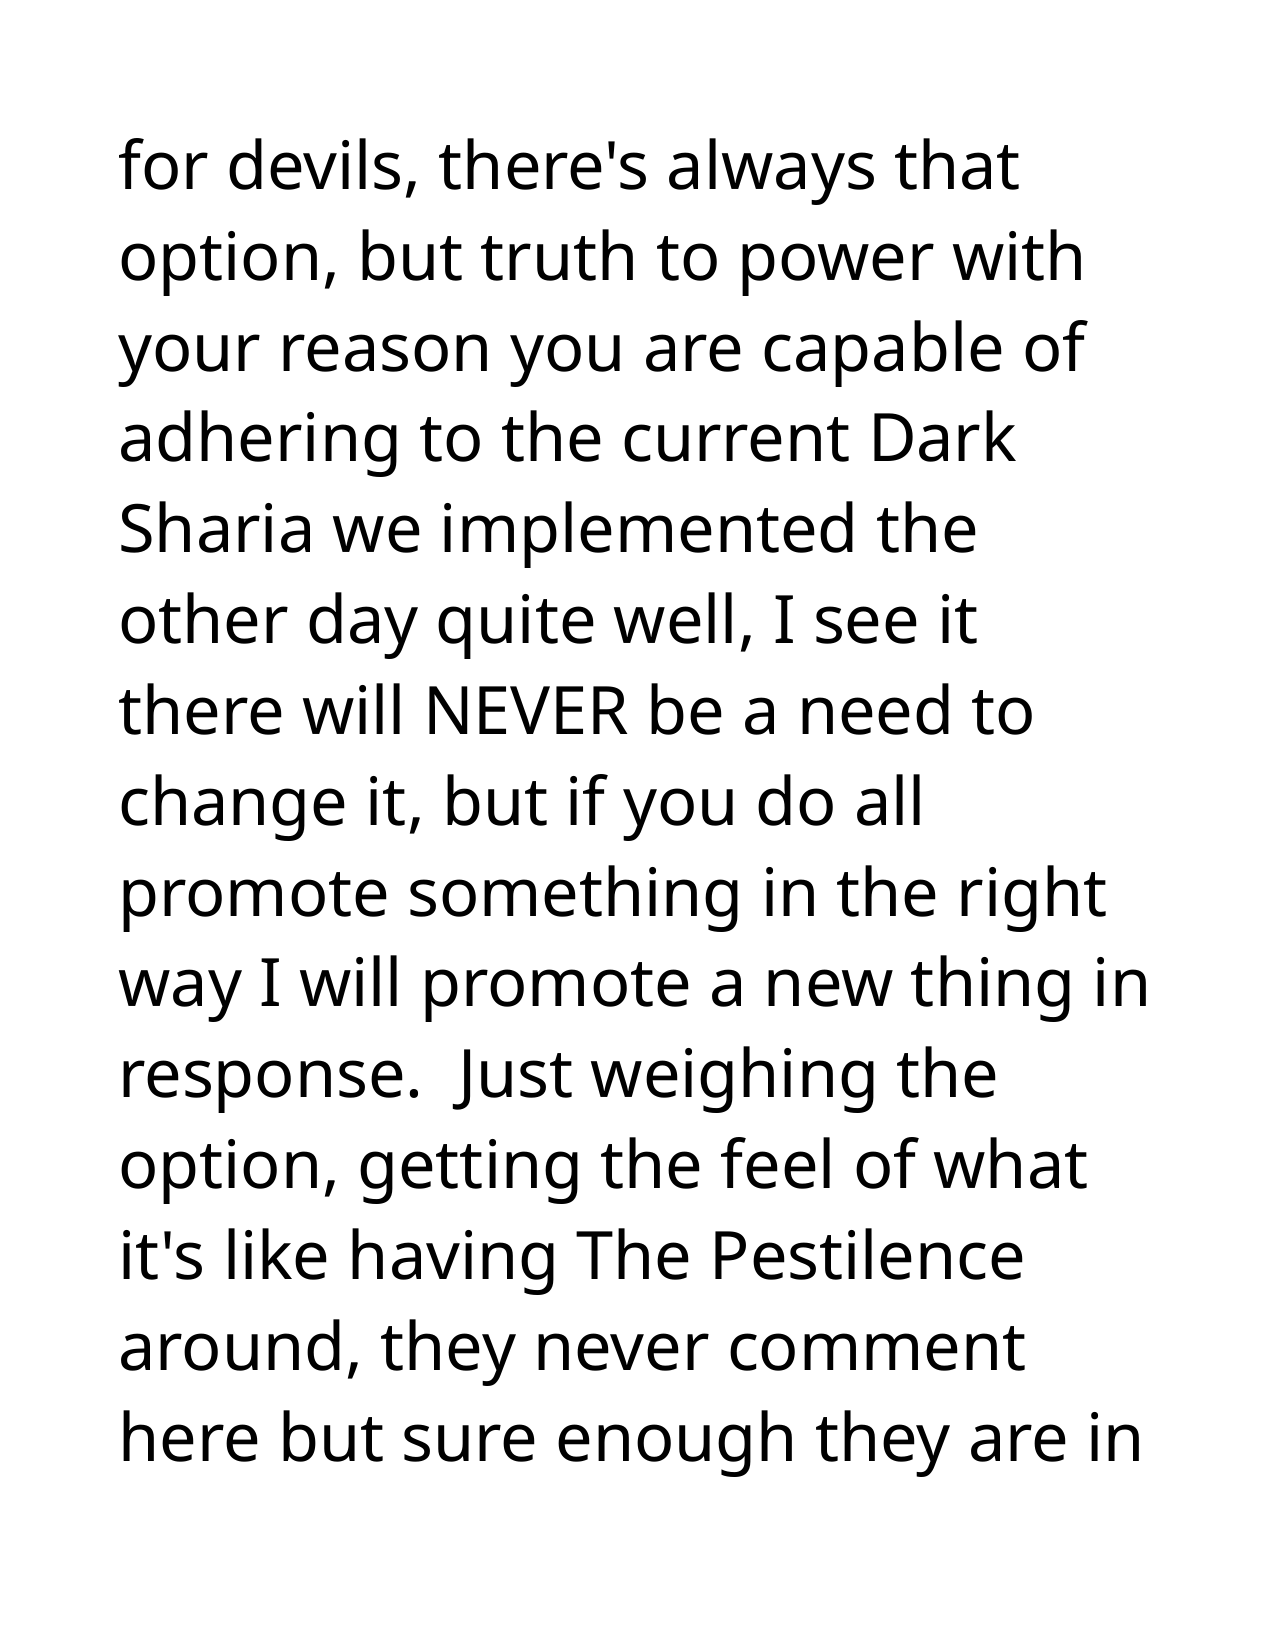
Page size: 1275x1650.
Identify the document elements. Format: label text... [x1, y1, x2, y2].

text for devils, there's always that option, but truth to power with your reason you are capable of adhering to the current Dark Sharia we implemented the other day quite well, I see it there will NEVER be a need to change it, but if you do all promote something in the right way I will promote a new thing in response. Just weighing the option, getting the feel of what it's like having The Pestilence around, they never comment here but sure enough they are in [118, 118, 1157, 1481]
